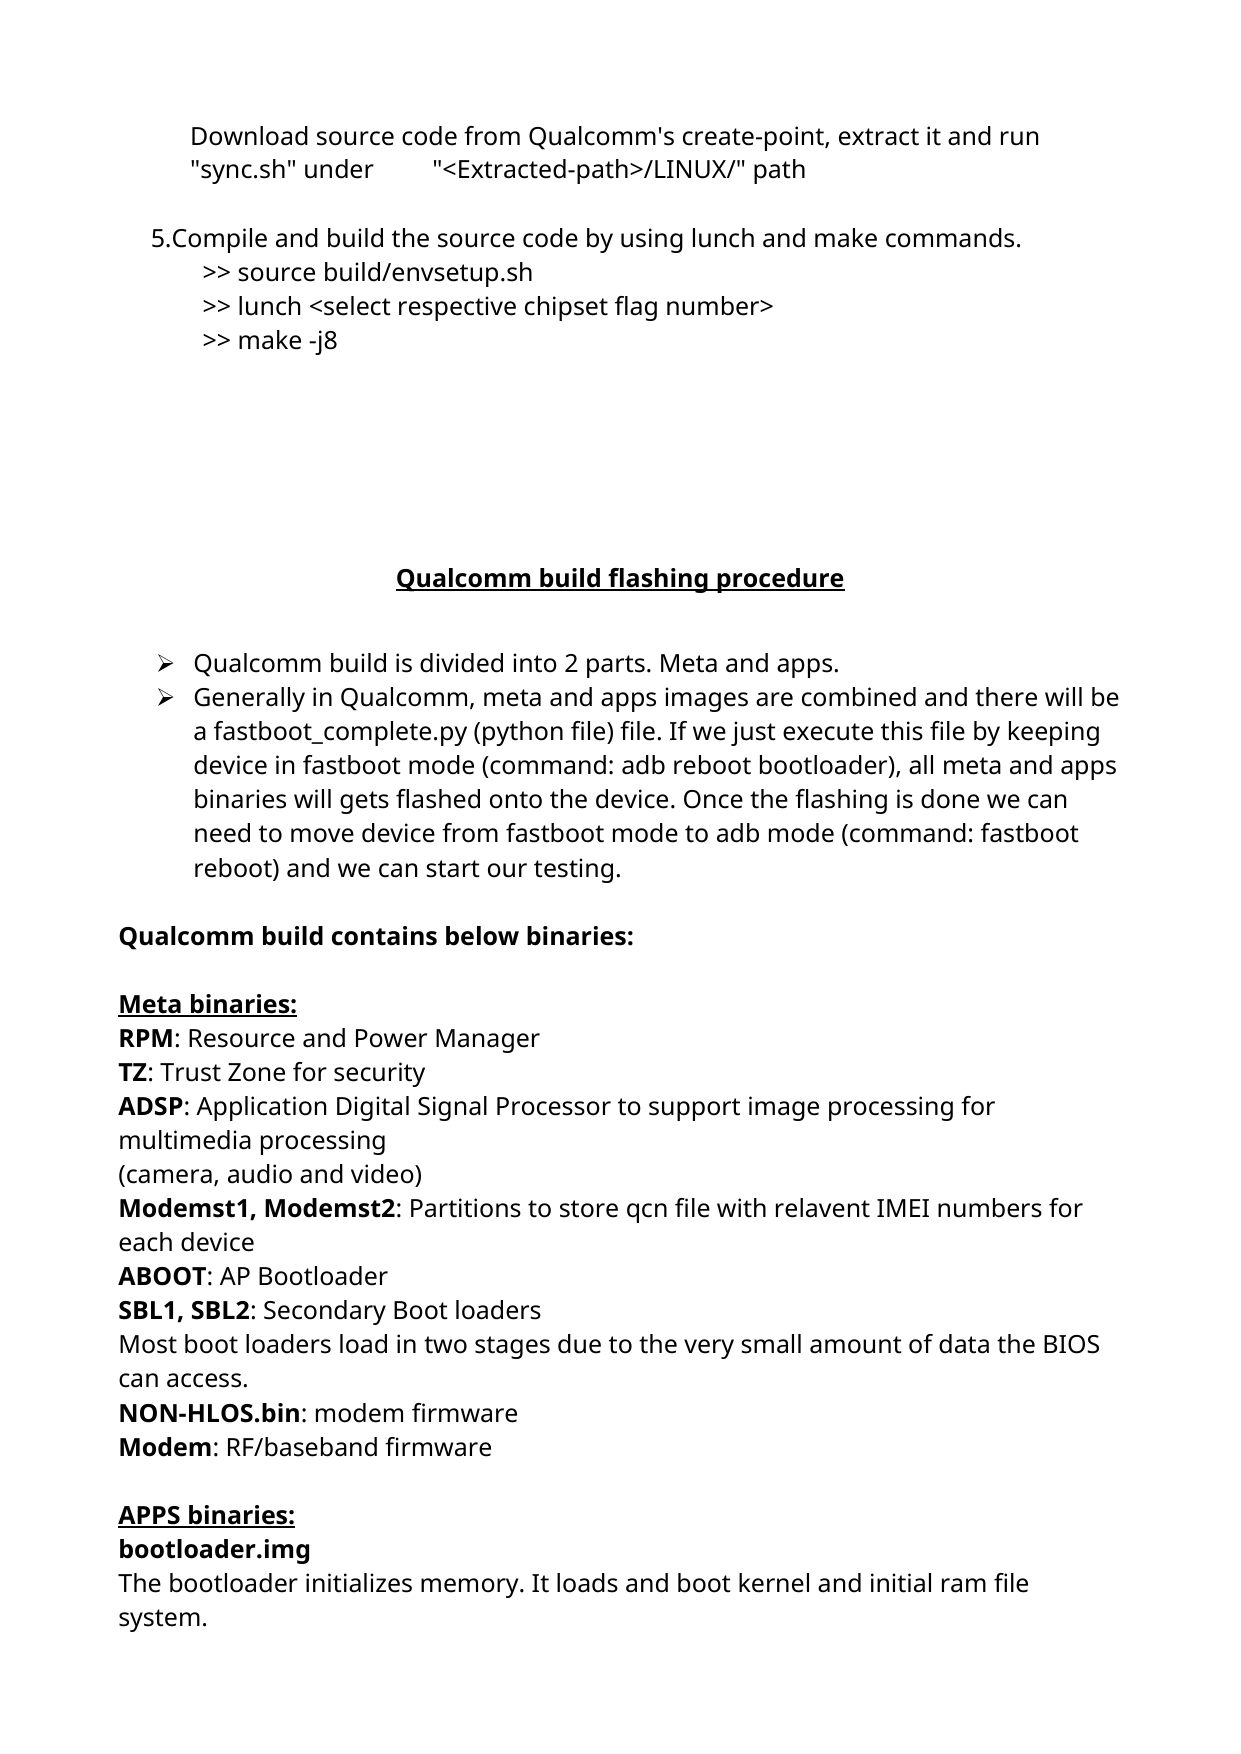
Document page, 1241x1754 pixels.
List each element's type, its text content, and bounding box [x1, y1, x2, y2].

text ABOOT: AP Bootloader [118, 1259, 1122, 1293]
text Modem: RF/baseband firmware [118, 1429, 1122, 1463]
text >> make -j8 [118, 322, 1122, 357]
text >> lunch <select respective chipset flag number> [118, 288, 1122, 322]
text ADSP: Application Digital Signal Processor to support image processing for multimedia processing [118, 1089, 1122, 1157]
list Qualcomm build is divided into 2 parts. Meta and apps. [156, 646, 1122, 680]
text bootloader.img [118, 1531, 1122, 1566]
text Qualcomm build flashing procedure [118, 561, 1122, 595]
text Download source code from Qualcomm's create-point, extract it and run "sync.sh" under "<Extracted-path>/LINUX/" path [190, 118, 1122, 186]
text NON-HLOS.bin: modem firmware [118, 1395, 1122, 1429]
text (camera, audio and video) [118, 1157, 1122, 1191]
text 5.Compile and build the source code by using lunch and make commands. [118, 220, 1122, 254]
text Meta binaries: [118, 986, 1122, 1021]
text SBL1, SBL2: Secondary Boot loaders [118, 1293, 1122, 1327]
text Modemst1, Modemst2: Partitions to store qcn file with relavent IMEI numbers for each device [118, 1191, 1122, 1259]
text Most boot loaders load in two stages due to the very small amount of data the BIOS can access. [118, 1327, 1122, 1395]
text Qualcomm build contains below binaries: [118, 918, 1122, 952]
text APPS binaries: [118, 1497, 1122, 1531]
text RPM: Resource and Power Manager [118, 1021, 1122, 1054]
list Generally in Qualcomm, meta and apps images are combined and there will be a fastboot_complete.py (python file) file. If we just execute this file by keeping device in fastboot mode (command: adb reboot bootloader), all meta and apps binaries will gets flashed onto the device. Once the flashing is done we can need to move device from fastboot mode to adb mode (command: fastboot reboot) and we can start our testing. [156, 680, 1122, 884]
text TZ: Trust Zone for security [118, 1054, 1122, 1089]
text >> source build/envsetup.sh [118, 254, 1122, 288]
text The bootloader initializes memory. It loads and boot kernel and initial ram file system. [118, 1566, 1122, 1634]
